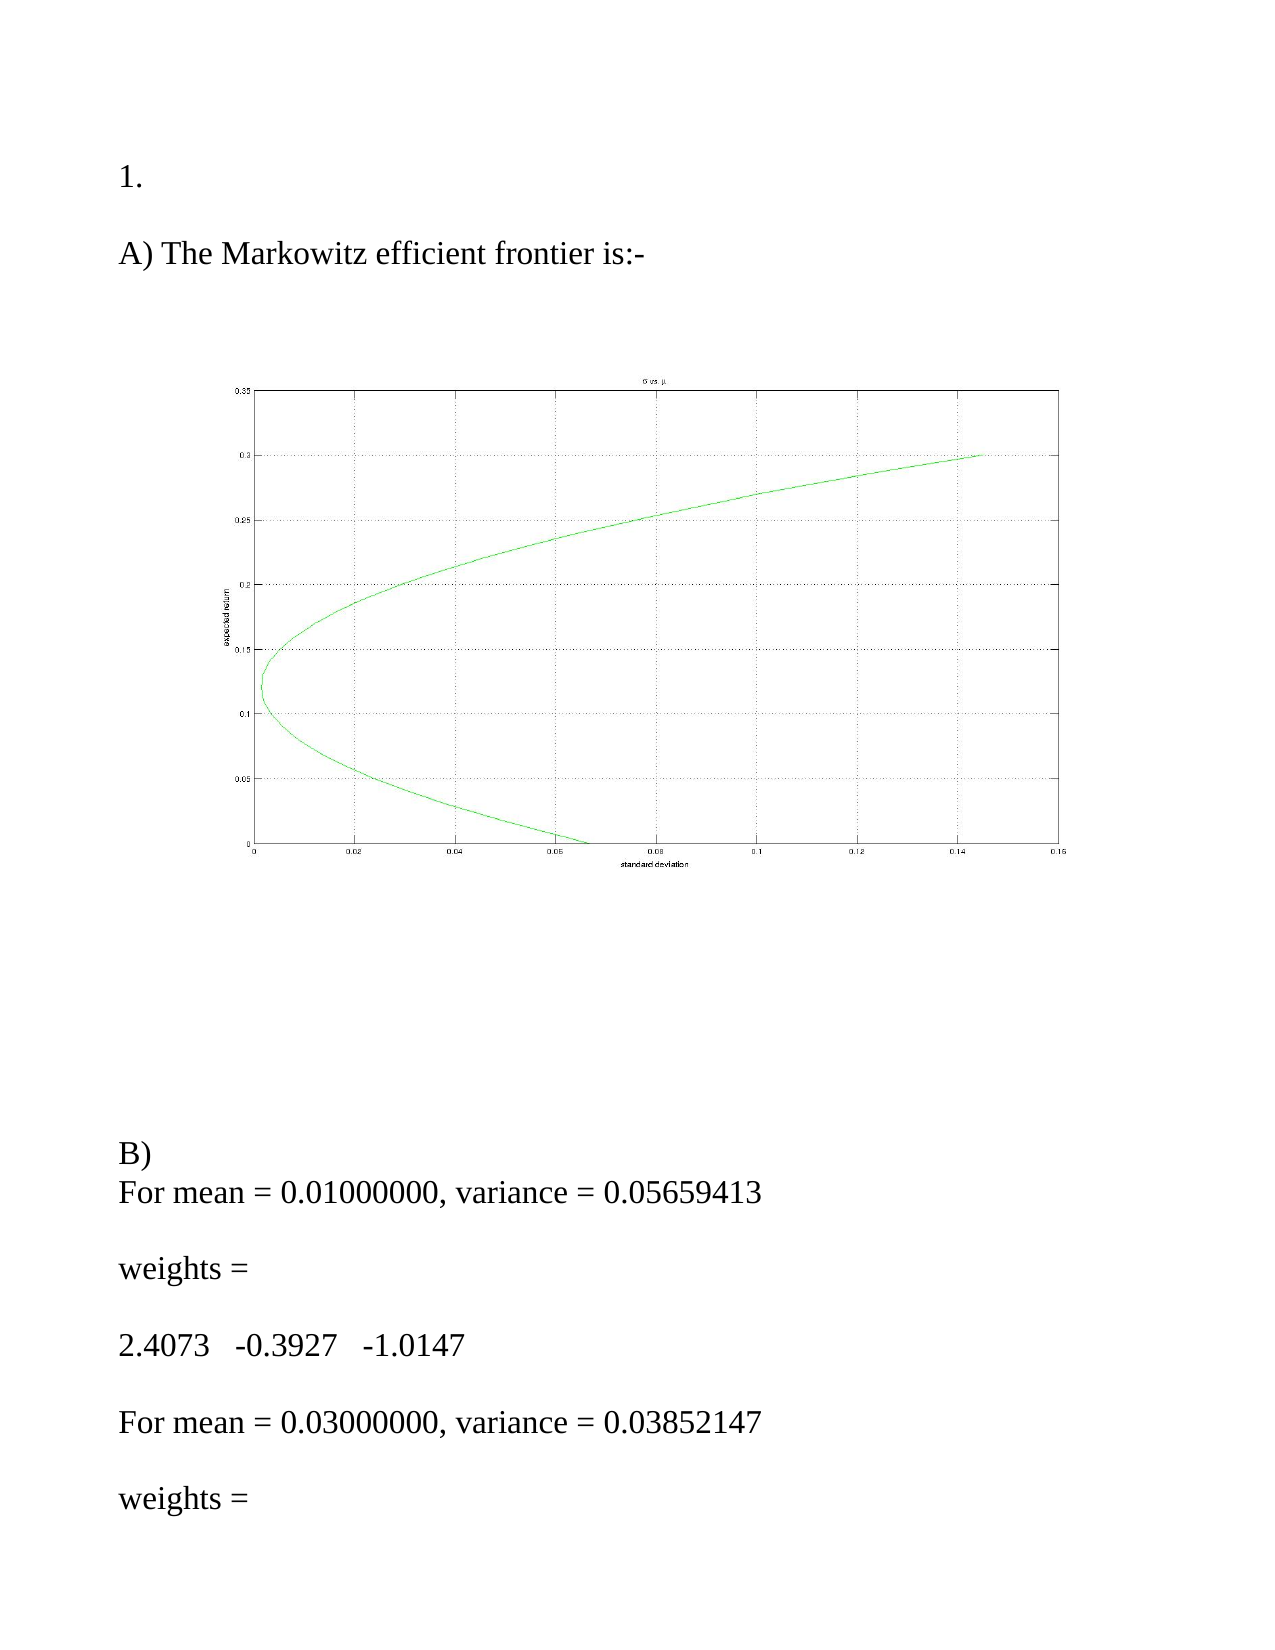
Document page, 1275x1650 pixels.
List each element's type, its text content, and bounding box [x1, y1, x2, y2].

text A) The Markowitz efficient frontier is:- [118, 233, 1157, 271]
text B) [118, 1134, 1157, 1172]
text For mean = 0.01000000, variance = 0.05659413 [118, 1172, 1157, 1210]
picture [118, 348, 1157, 904]
text weights = [118, 1479, 1157, 1517]
text For mean = 0.03000000, variance = 0.03852147 [118, 1402, 1157, 1440]
text 2.4073 -0.3927 -1.0147 [118, 1325, 1157, 1364]
text 1. [118, 156, 1157, 195]
text weights = [118, 1249, 1157, 1287]
